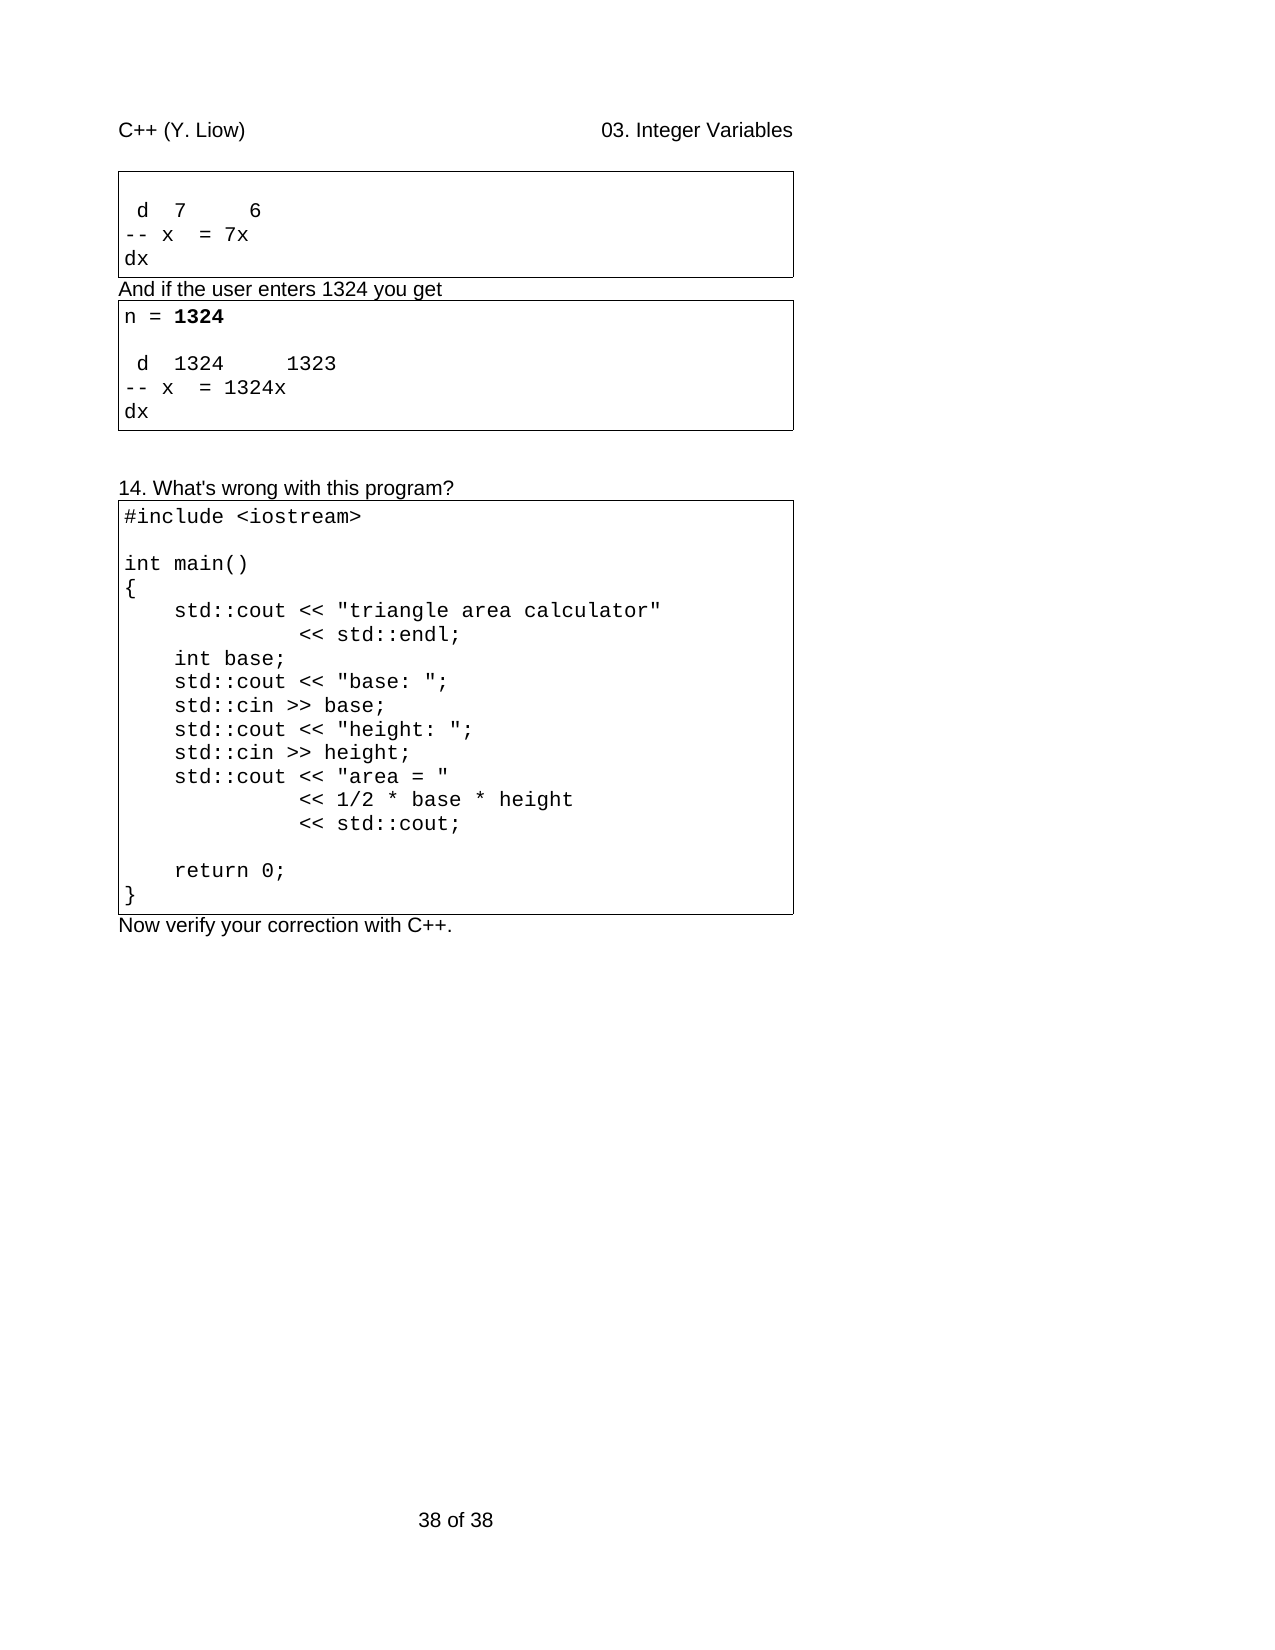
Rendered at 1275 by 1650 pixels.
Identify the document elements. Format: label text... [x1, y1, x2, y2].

table_header #include <iostream> int main() { std::cout << "triangle area calculator" << std::endl; int base; std::cout << "base: "; std::cin >> base; std::cout << "height: "; std::cin >> height; std::cout << "area = " << 1/2 * base * height << std::cout; return 0; } [119, 501, 793, 913]
text Now verify your correction with C++. [118, 915, 793, 937]
table_header d 7 6 -- x = 7x dx [119, 172, 793, 277]
table_header n = 1324 d 1324 1323 -- x = 1324x dx [119, 301, 793, 430]
text And if the user enters 1324 you get [118, 278, 793, 300]
text 14. What's wrong with this program? [118, 477, 793, 500]
